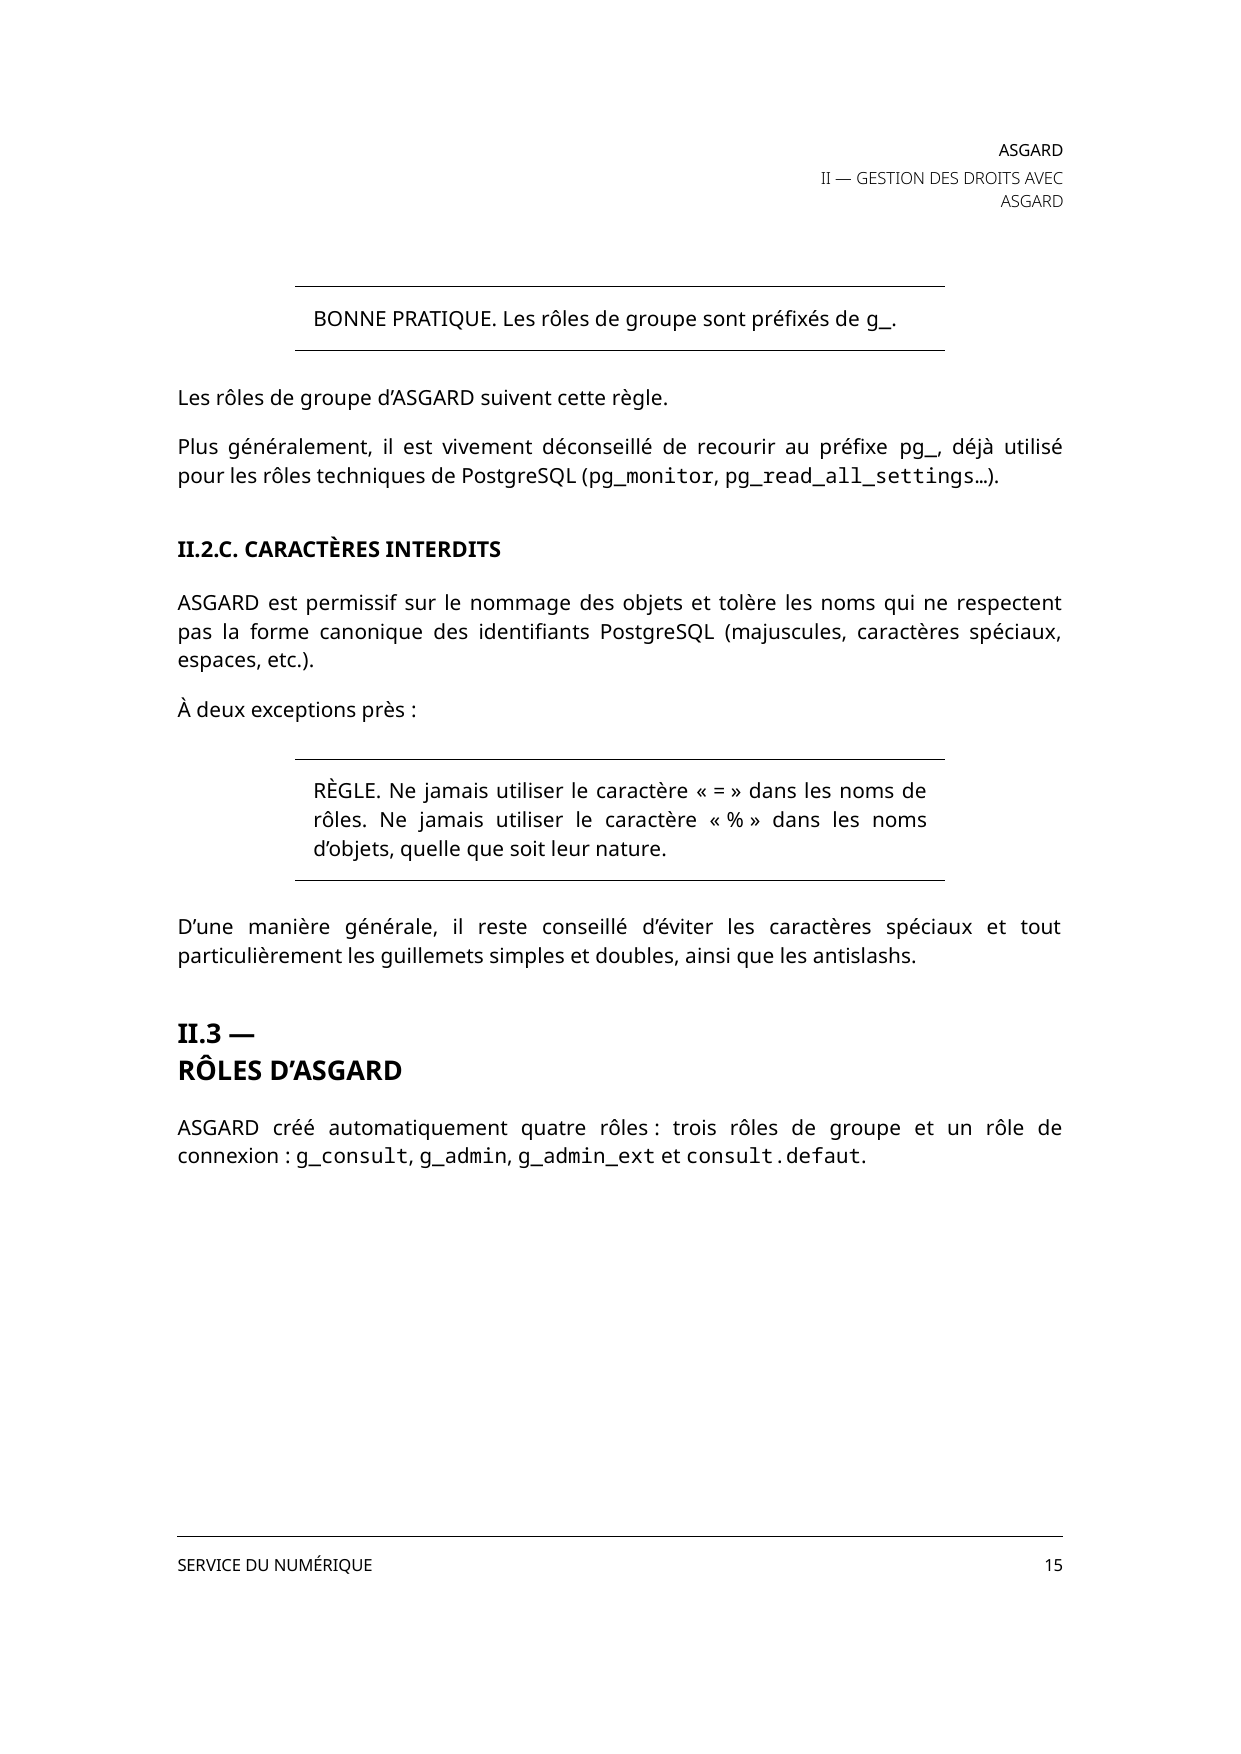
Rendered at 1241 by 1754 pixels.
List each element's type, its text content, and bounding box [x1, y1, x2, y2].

text Plus généralement, il est vivement déconseillé de recourir au préfixe pg_, déjà utilisé pour les rôles techniques de PostgreSQL (pg_monitor, pg_read_all_settings…). [177, 432, 1063, 489]
text D’une manière générale, il reste conseillé d’éviter les caractères spéciaux et tout particulièrement les guillemets simples et doubles, ainsi que les antislashs. [177, 912, 1063, 969]
text ASGARD créé automatiquement quatre rôles : trois rôles de groupe et un rôle de connexion : g_consult, g_admin, g_admin_ext et consult.defaut. [177, 1112, 1063, 1169]
text ASGARD est permissif sur le nommage des objets et tolère les noms qui ne respectent pas la forme canonique des identifiants PostgreSQL (majuscules, caractères spéciaux, espaces, etc.). [177, 588, 1063, 674]
text À deux exceptions près : [177, 694, 1063, 723]
subtitle Rôles d’ASGARD [177, 1008, 1063, 1091]
text BONNE PRATIQUE. Les rôles de groupe sont préfixés de g_. [295, 287, 945, 350]
subtitle Caractères interdits [177, 528, 1063, 567]
text RÈGLE. Ne jamais utiliser le caractère « = » dans les noms de rôles. Ne jamais utiliser le caractère « % » dans les noms d’objets, quelle que soit leur nature. [295, 760, 945, 880]
text Les rôles de groupe d’ASGARD suivent cette règle. [177, 383, 1063, 412]
